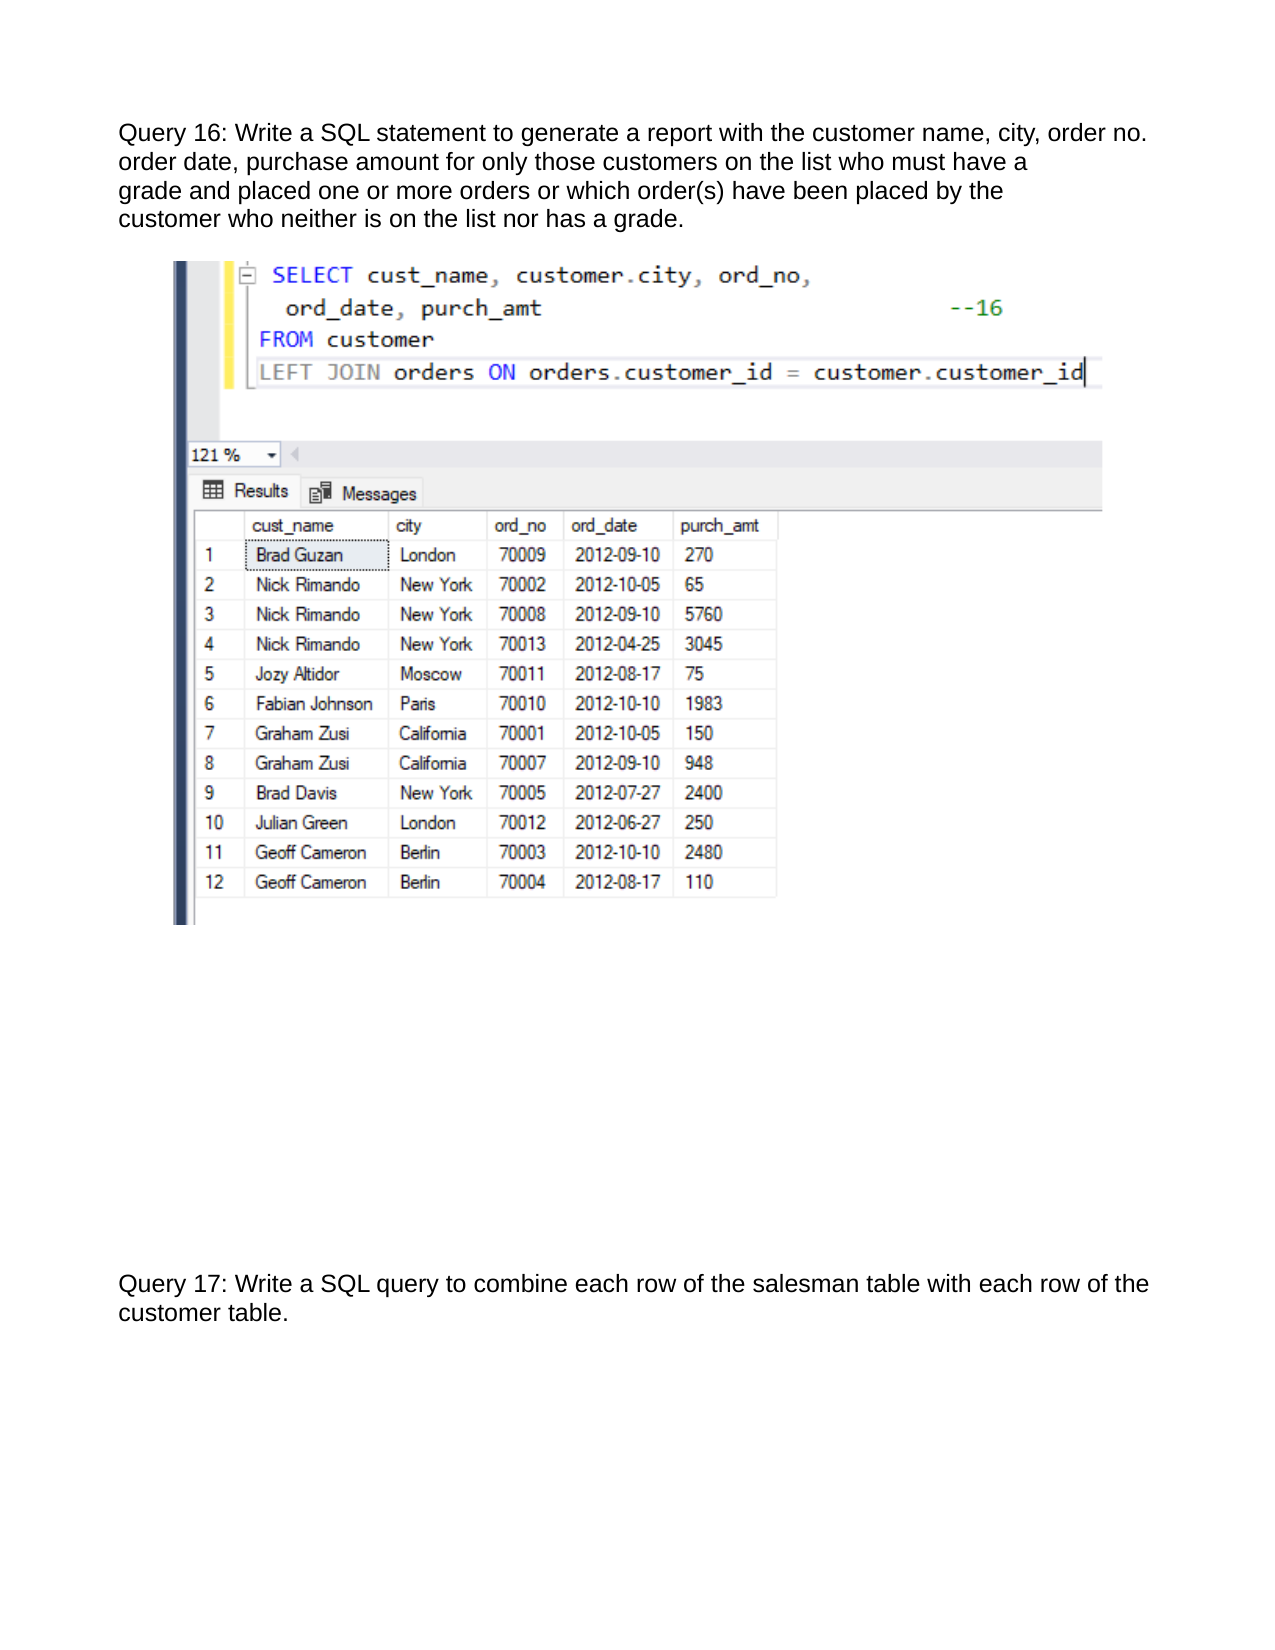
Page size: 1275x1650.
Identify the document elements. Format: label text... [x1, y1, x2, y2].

text Query 17: Write a SQL query to combine each row of the salesman table with each row of the [118, 1269, 1157, 1298]
text grade and placed one or more orders or which order(s) have been placed by the [118, 176, 1157, 204]
text customer who neither is on the list nor has a grade. [118, 204, 1157, 233]
text order date, purchase amount for only those customers on the list who must have a [118, 147, 1157, 176]
picture [172, 261, 1103, 925]
text Query 16: Write a SQL statement to generate a report with the customer name, city, order no. [118, 118, 1157, 147]
text customer table. [118, 1298, 1157, 1327]
